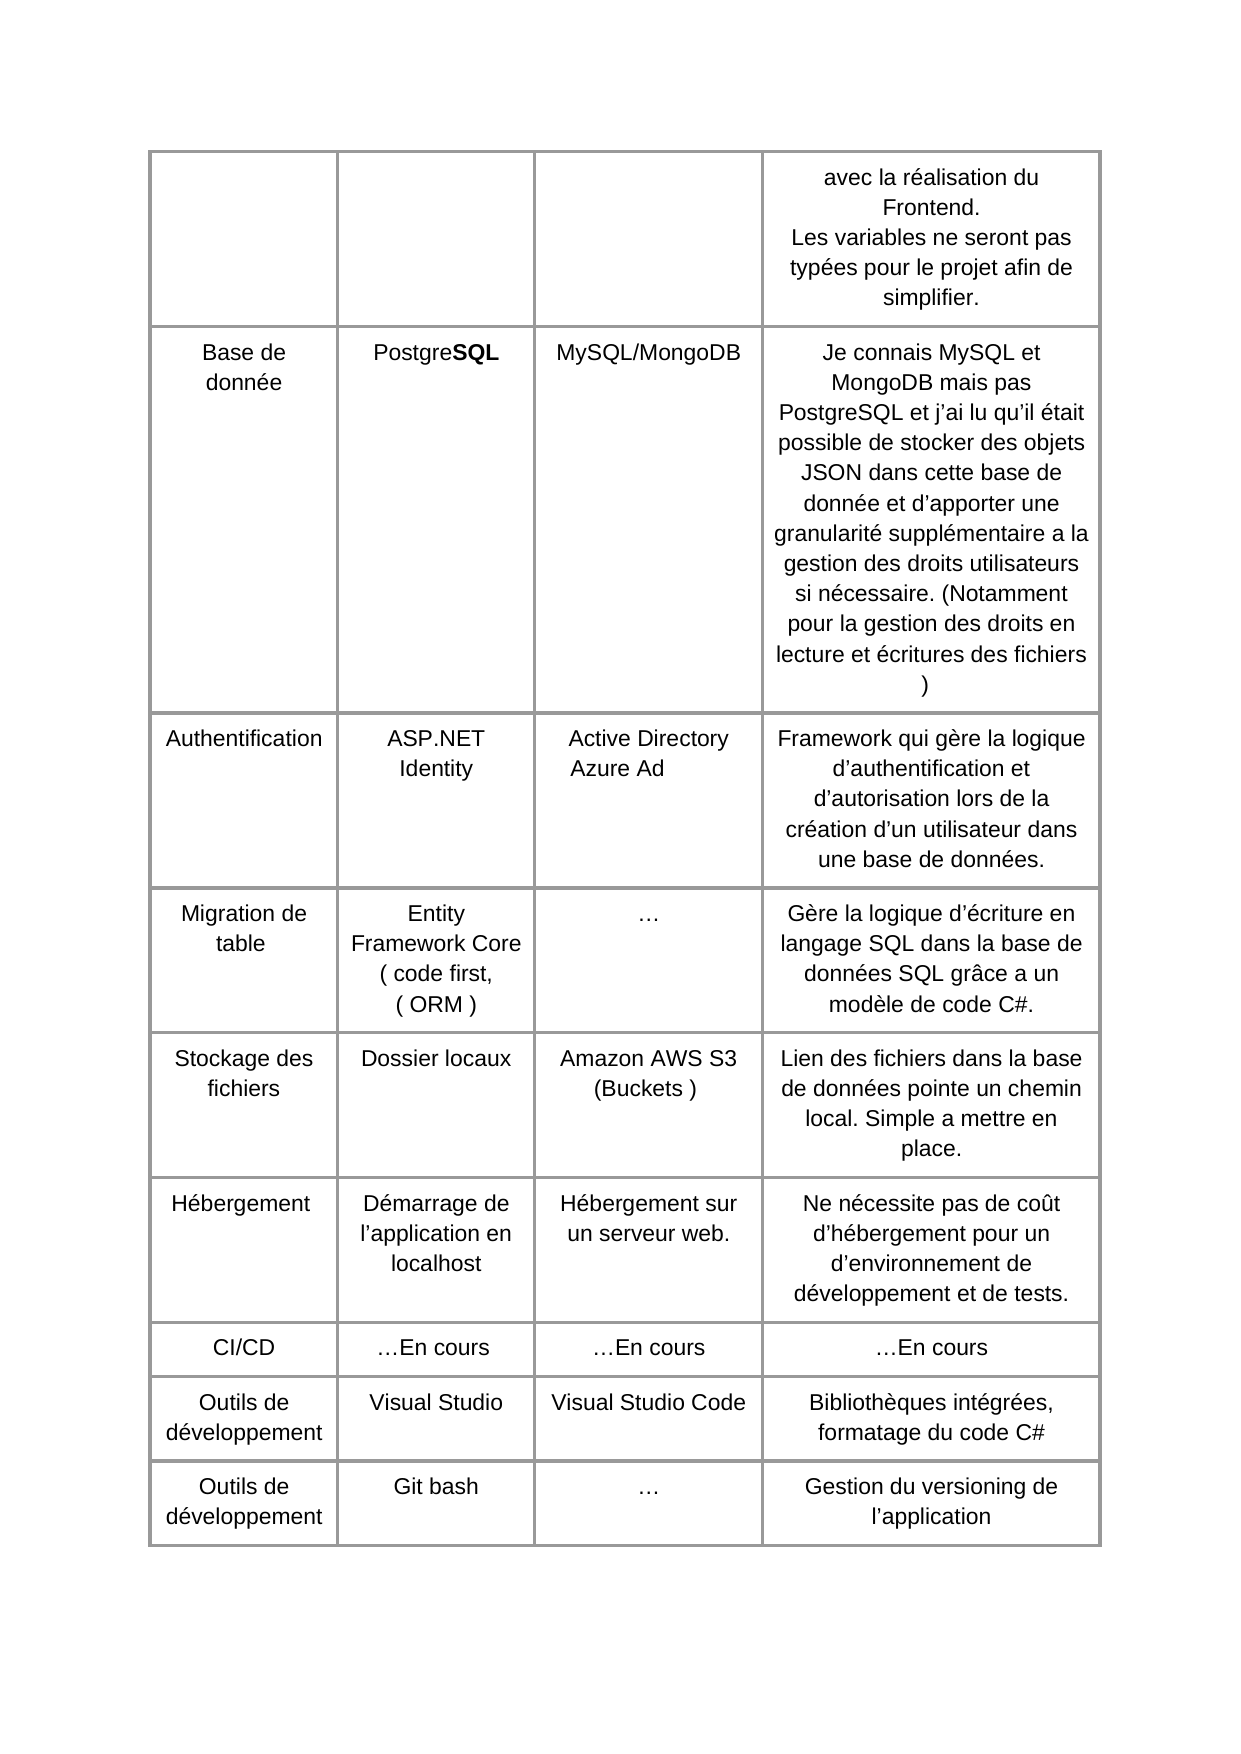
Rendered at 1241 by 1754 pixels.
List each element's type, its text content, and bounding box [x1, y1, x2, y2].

table_cell Je connais MySQL et MongoDB mais pas PostgreSQL et j’ai lu qu’il était possible de stocker des objets JSON dans cette base de donnée et d’apporter une granularité supplémentaire a la gestion des droits utilisateurs si nécessaire. (Notamment pour la gestion des droits en lecture et écritures des fichiers ) [764, 328, 1098, 711]
table_cell Framework qui gère la logique d’authentification et d’autorisation lors de la création d’un utilisateur dans une base de données. [764, 715, 1098, 886]
table_cell Hébergement [152, 1179, 336, 1321]
table_cell [339, 153, 533, 325]
table_cell PostgreSQL [339, 328, 533, 711]
table_cell Lien des fichiers dans la base de données pointe un chemin local. Simple a mettre en place. [764, 1034, 1098, 1176]
table_cell …En cours [764, 1324, 1098, 1375]
table_cell avec la réalisation du Frontend. Les variables ne seront pas typées pour le projet afin de simplifier. [764, 153, 1098, 325]
table_cell MySQL/MongoDB [536, 328, 761, 711]
table_cell Dossier locaux [339, 1034, 533, 1176]
table_cell Entity Framework Core ( code first, ( ORM ) [339, 890, 533, 1031]
table_cell …En cours [536, 1324, 761, 1375]
table_cell Hébergement sur un serveur web. [536, 1179, 761, 1321]
table_cell Ne nécessite pas de coût d’hébergement pour un d’environnement de développement et de tests. [764, 1179, 1098, 1321]
table_cell ASP.NET Identity [339, 715, 533, 886]
table_cell Bibliothèques intégrées, formatage du code C# [764, 1378, 1098, 1459]
table_cell Gère la logique d’écriture en langage SQL dans la base de données SQL grâce a un modèle de code C#. [764, 890, 1098, 1031]
table_cell … [536, 890, 761, 1031]
table_cell [152, 153, 336, 325]
table_cell Base de donnée [152, 328, 336, 711]
table_cell Git bash [339, 1463, 533, 1544]
table_cell Authentification [152, 715, 336, 886]
table_cell Visual Studio [339, 1378, 533, 1459]
table_cell Outils de développement [152, 1463, 336, 1544]
table_cell Stockage des fichiers [152, 1034, 336, 1176]
table_cell …En cours [339, 1324, 533, 1375]
table_cell Outils de développement [152, 1378, 336, 1459]
table_cell Gestion du versioning de l’application [764, 1463, 1098, 1544]
table_cell CI/CD [152, 1324, 336, 1375]
table_cell Visual Studio Code [536, 1378, 761, 1459]
table_cell Active Directory Azure Ad [536, 715, 761, 886]
table_cell Amazon AWS S3 (Buckets ) [536, 1034, 761, 1176]
table_cell … [536, 1463, 761, 1544]
table_cell Démarrage de l’application en localhost [339, 1179, 533, 1321]
table_cell Migration de table [152, 890, 336, 1031]
table_cell [536, 153, 761, 325]
